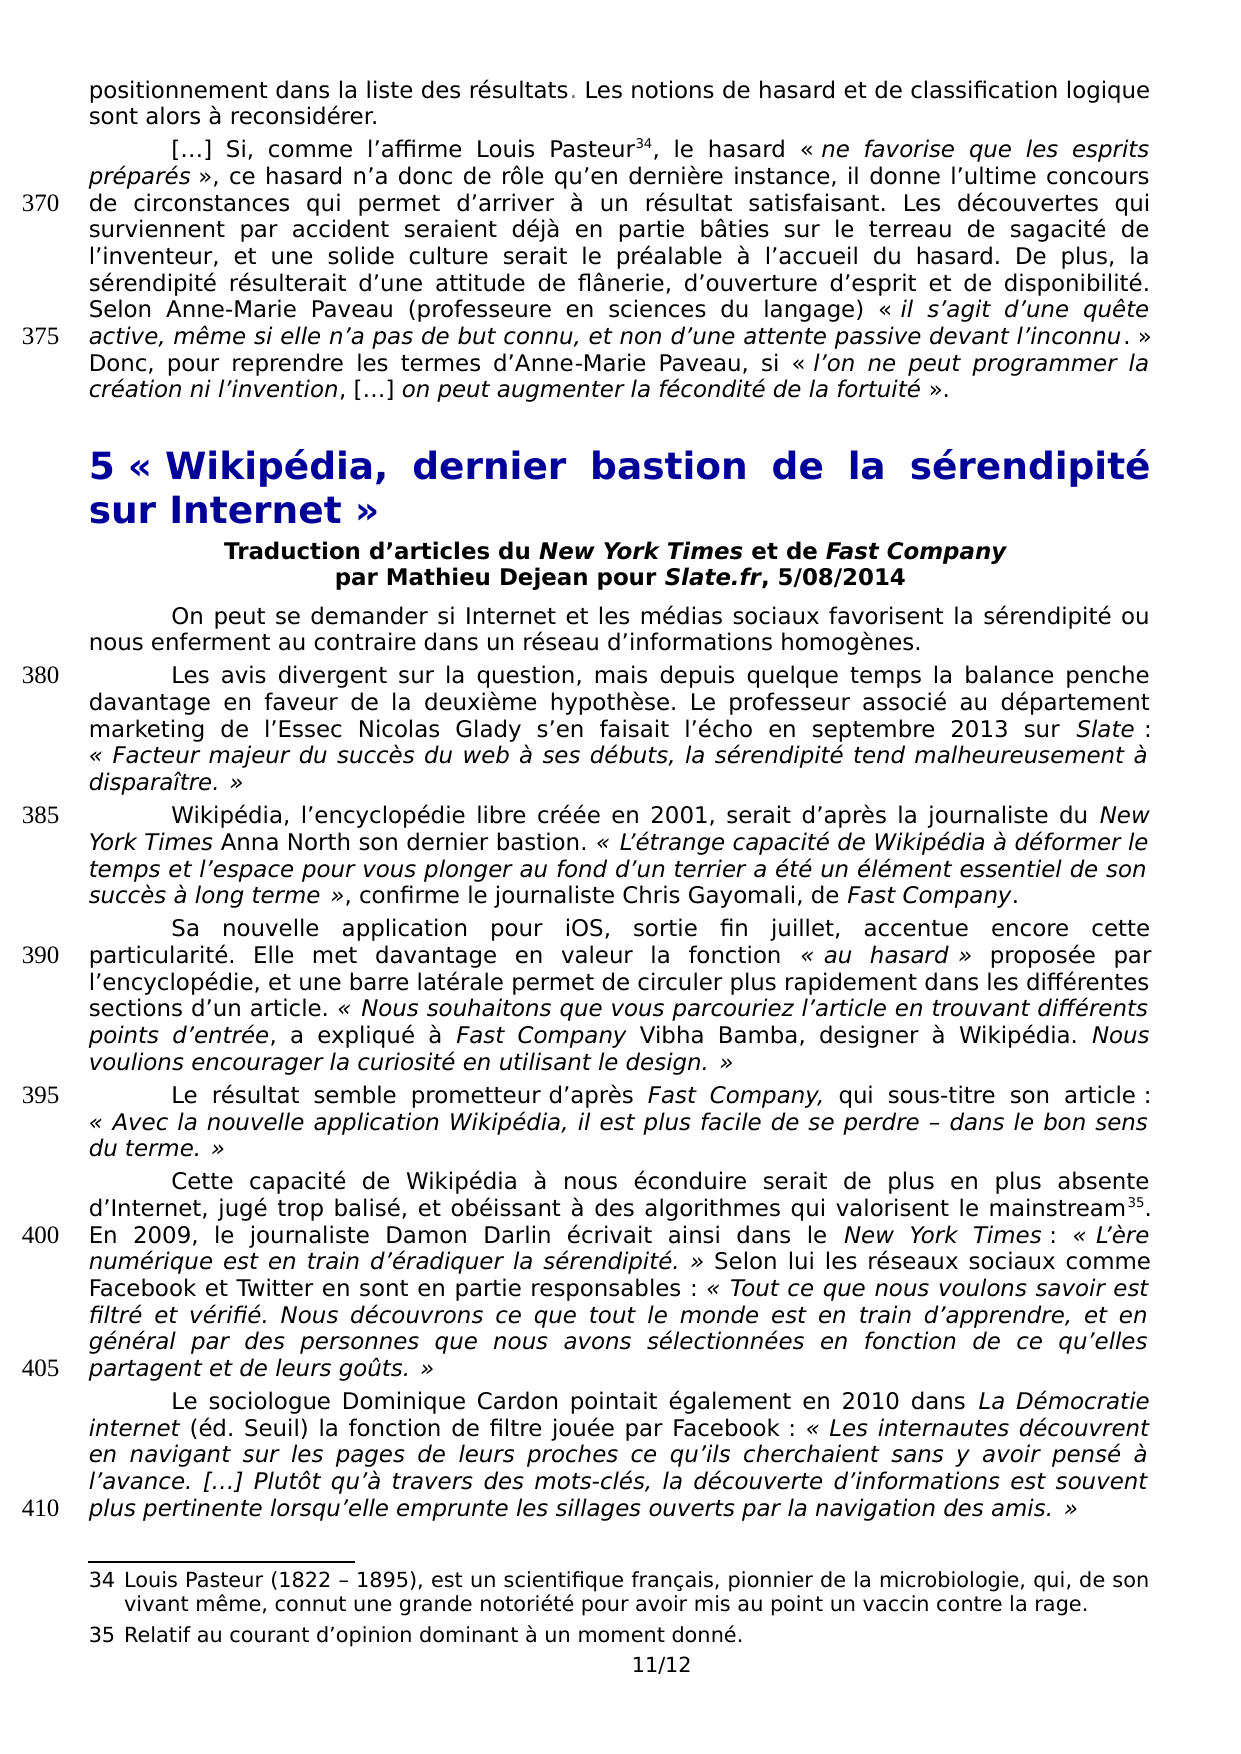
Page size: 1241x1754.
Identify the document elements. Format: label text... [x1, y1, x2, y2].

text Traduction d’articles du New York Times et de Fast Company par Mathieu Dejean pour Slate.fr, 5/08/2014 [88, 538, 1152, 591]
text Le sociologue Dominique Cardon pointait également en 2010 dans La Démocratie internet (éd. Seuil) la fonction de filtre jouée par Facebook : « Les internautes découvrent en navigant sur les pages de leurs proches ce qu’ils cherchaient sans y avoir pensé à l’avance. […] Plutôt qu’à travers des mots-clés, la découverte d’informations est souvent plus pertinente lorsqu’elle emprunte les sillages ouverts par la navigation des amis. » [88, 1388, 1152, 1522]
text […] Si, comme l’affirme Louis Pasteur, le hasard « ne favorise que les esprits préparés », ce hasard n’a donc de rôle qu’en dernière instance, il donne l’ultime concours de circonstances qui permet d’arriver à un résultat satisfaisant. Les découvertes qui surviennent par accident seraient déjà en partie bâties sur le terreau de sagacité de l’inventeur, et une solide culture serait le préalable à l’accueil du hasard. De plus, la sérendipité résulterait d’une attitude de flânerie, d’ouverture d’esprit et de disponibilité. Selon Anne‑Marie Paveau (professeure en sciences du langage) « il s’agit d’une quête active, même si elle n’a pas de but connu, et non d’une attente passive devant l’inconnu. » Donc, pour reprendre les termes d’Anne‑Marie Paveau, si « l’on ne peut programmer la création ni l’invention, […] on peut augmenter la fécondité de la fortuité ». [88, 137, 1152, 403]
text positionnement dans la liste des résultats. Les notions de hasard et de classification logique sont alors à reconsidérer. [88, 77, 1152, 130]
text Relatif au courant d’opinion dominant à un moment donné. [88, 1623, 1152, 1647]
text On peut se demander si Internet et les médias sociaux favorisent la sérendipité ou nous enferment au contraire dans un réseau d’informations homogènes. [88, 603, 1152, 656]
text Le résultat semble prometteur d’après Fast Company, qui sous-titre son article : « Avec la nouvelle application Wikipédia, il est plus facile de se perdre – dans le bon sens du terme. » [88, 1082, 1152, 1162]
text Cette capacité de Wikipédia à nous éconduire serait de plus en plus absente d’Internet, jugé trop balisé, et obéissant à des algorithmes qui valorisent le mainstream. En 2009, le journaliste Damon Darlin écrivait ainsi dans le New York Times : « L’ère numérique est en train d’éradiquer la sérendipité. » Selon lui les réseaux sociaux comme Facebook et Twitter en sont en partie responsables : « Tout ce que nous voulons savoir est filtré et vérifié. Nous découvrons ce que tout le monde est en train d’apprendre, et en général par des personnes que nous avons sélectionnées en fonction de ce qu’elles partagent et de leurs goûts. » [88, 1168, 1152, 1382]
subtitle « Wikipédia, dernier bastion de la sérendipité sur Internet » [88, 444, 1152, 532]
text Wikipédia, l’encyclopédie libre créée en 2001, serait d’après la journaliste du New York Times Anna North son dernier bastion. « L’étrange capacité de Wikipédia à déformer le temps et l’espace pour vous plonger au fond d’un terrier a été un élément essentiel de son succès à long terme », confirme le journaliste Chris Gayomali, de Fast Company. [88, 802, 1152, 909]
text Sa nouvelle application pour iOS, sortie fin juillet, accentue encore cette particularité. Elle met davantage en valeur la fonction « au hasard » proposée par l’encyclopédie, et une barre latérale permet de circuler plus rapidement dans les différentes sections d’un article. « Nous souhaitons que vous parcouriez l’article en trouvant différents points d’entrée, a expliqué à Fast Company Vibha Bamba, designer à Wikipédia. Nous voulions encourager la curiosité en utilisant le design. » [88, 916, 1152, 1076]
text Louis Pasteur (1822 – 1895), est un scientifique français, pionnier de la microbiologie, qui, de son vivant même, connut une grande notoriété pour avoir mis au point un vaccin contre la rage. [88, 1568, 1152, 1617]
text Les avis divergent sur la question, mais depuis quelque temps la balance penche davantage en faveur de la deuxième hypothèse. Le professeur associé au département marketing de l’Essec Nicolas Glady s’en faisait l’écho en septembre 2013 sur Slate : « Facteur majeur du succès du web à ses débuts, la sérendipité tend malheureusement à disparaître. » [88, 663, 1152, 796]
